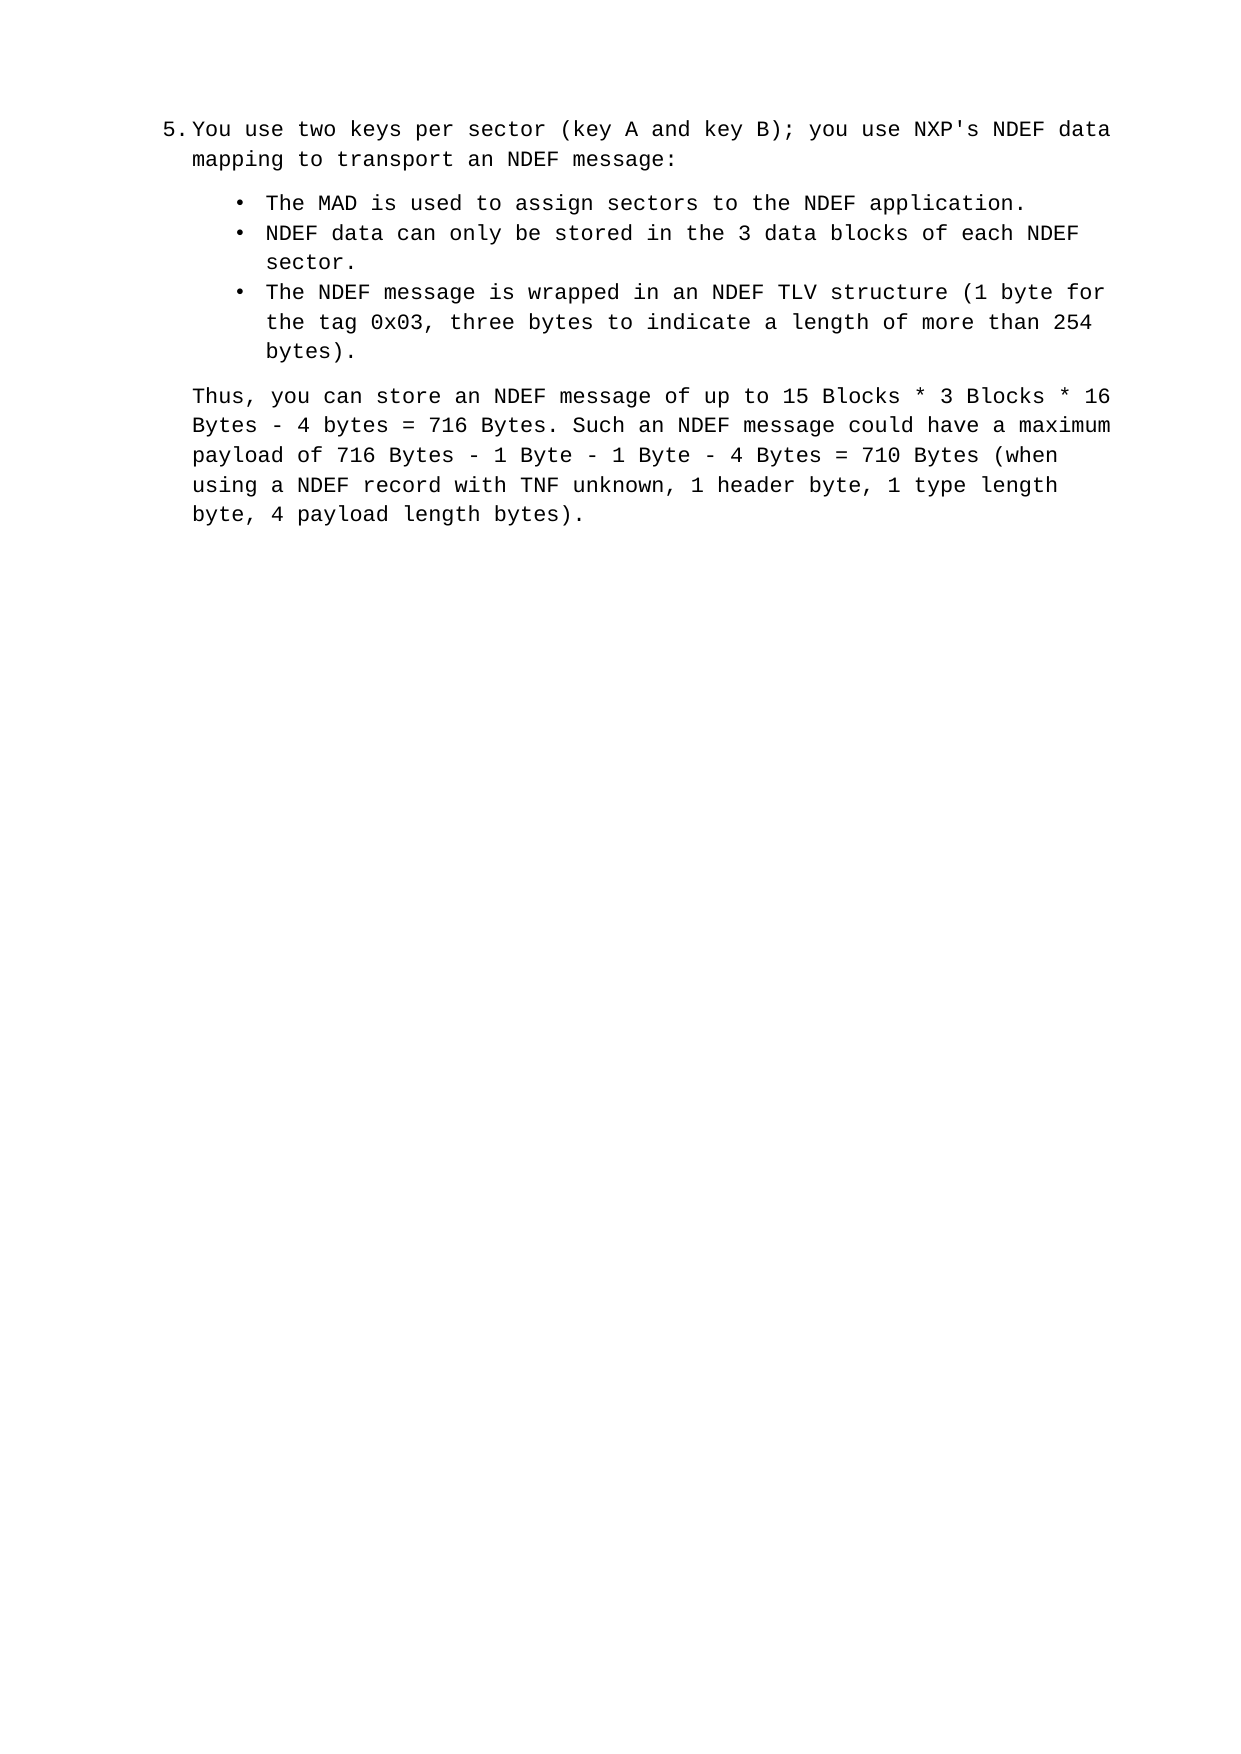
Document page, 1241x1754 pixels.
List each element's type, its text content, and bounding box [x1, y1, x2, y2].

list NDEF data can only be stored in the 3 data blocks of each NDEF sector. [236, 222, 1122, 276]
list You use two keys per sector (key A and key B); you use NXP's NDEF data mapping to transport an NDEF message: [162, 118, 1122, 173]
list The MAD is used to assign sectors to the NDEF application. [236, 192, 1122, 217]
list Thus, you can store an NDEF message of up to 15 Blocks * 3 Blocks * 16 Bytes - 4 bytes = 716 Bytes. Such an NDEF message could have a maximum payload of 716 Bytes - 1 Byte - 1 Byte - 4 Bytes = 710 Bytes (when using a NDEF record with TNF unknown, 1 header byte, 1 type length byte, 4 payload length bytes). [162, 385, 1122, 528]
list The NDEF message is wrapped in an NDEF TLV structure (1 byte for the tag 0x03, three bytes to indicate a length of more than 254 bytes). [236, 281, 1122, 365]
